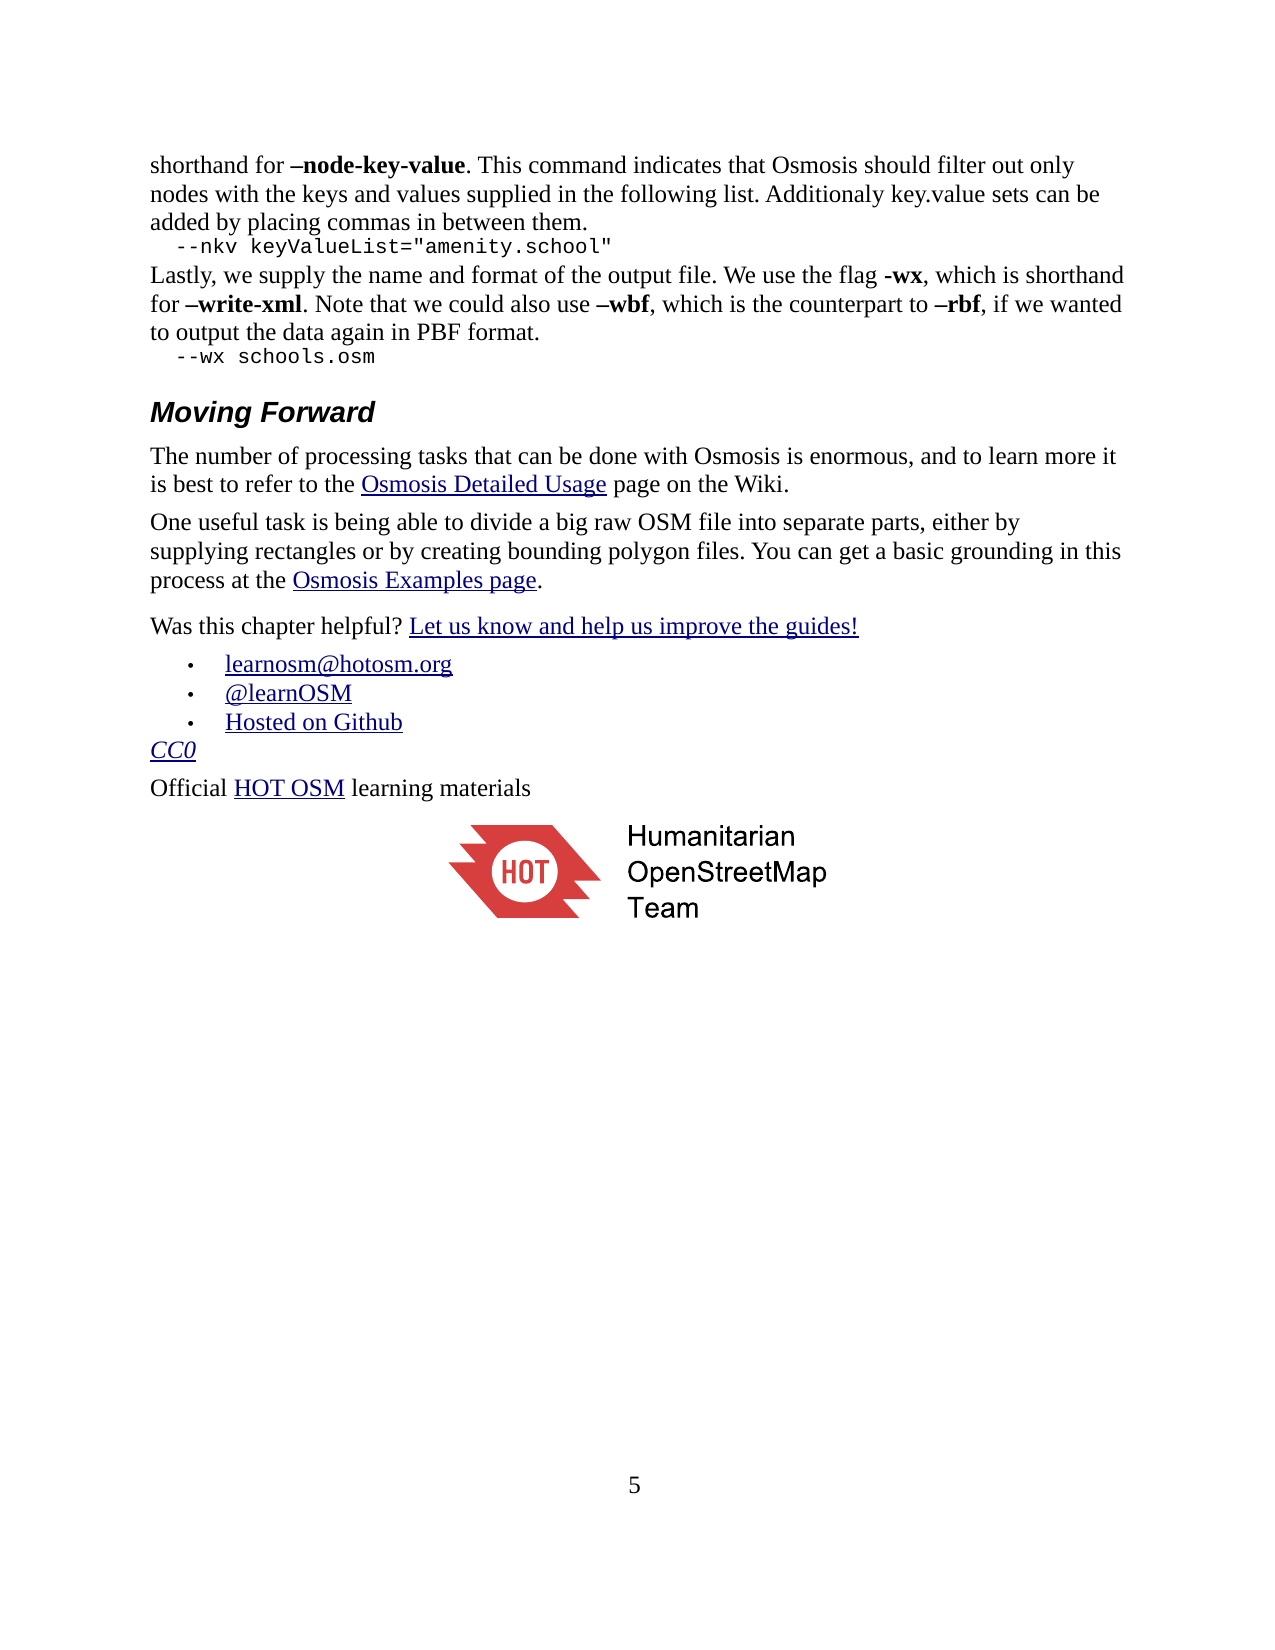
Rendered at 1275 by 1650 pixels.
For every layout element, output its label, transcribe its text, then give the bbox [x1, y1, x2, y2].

text Was this chapter helpful? Let us know and help us improve the guides! [150, 611, 1125, 640]
text --wx schools.osm [150, 346, 1125, 370]
text The number of processing tasks that can be done with Osmosis is enormous, and to learn more it is best to refer to the Osmosis Detailed Usage page on the Wiki. [150, 441, 1125, 498]
subtitle Moving Forward [150, 395, 1125, 428]
list Hosted on Github [187, 707, 1125, 735]
list learnosm@hotosm.org [187, 649, 1125, 678]
text One useful task is being able to divide a big raw OSM file into separate parts, either by supplying rectangles or by creating bounding polygon files. You can get a basic grounding in this process at the Osmosis Examples page. [150, 507, 1125, 593]
text Lastly, we supply the name and format of the output file. We use the flag -wx, which is shorthand for –write-xml. Note that we could also use –wbf, which is the counterpart to –rbf, if we wanted to output the data again in PBF format. [150, 260, 1125, 346]
text --nkv keyValueList="amenity.school" [150, 236, 1125, 260]
text CC0 [150, 735, 1125, 764]
text shorthand for –node-key-value. This command indicates that Osmosis should filter out only nodes with the keys and values supplied in the following list. Additionaly key.value sets can be added by placing commas in between them. [150, 150, 1125, 236]
text Official HOT OSM learning materials [150, 773, 1125, 802]
list @learnOSM [187, 678, 1125, 707]
